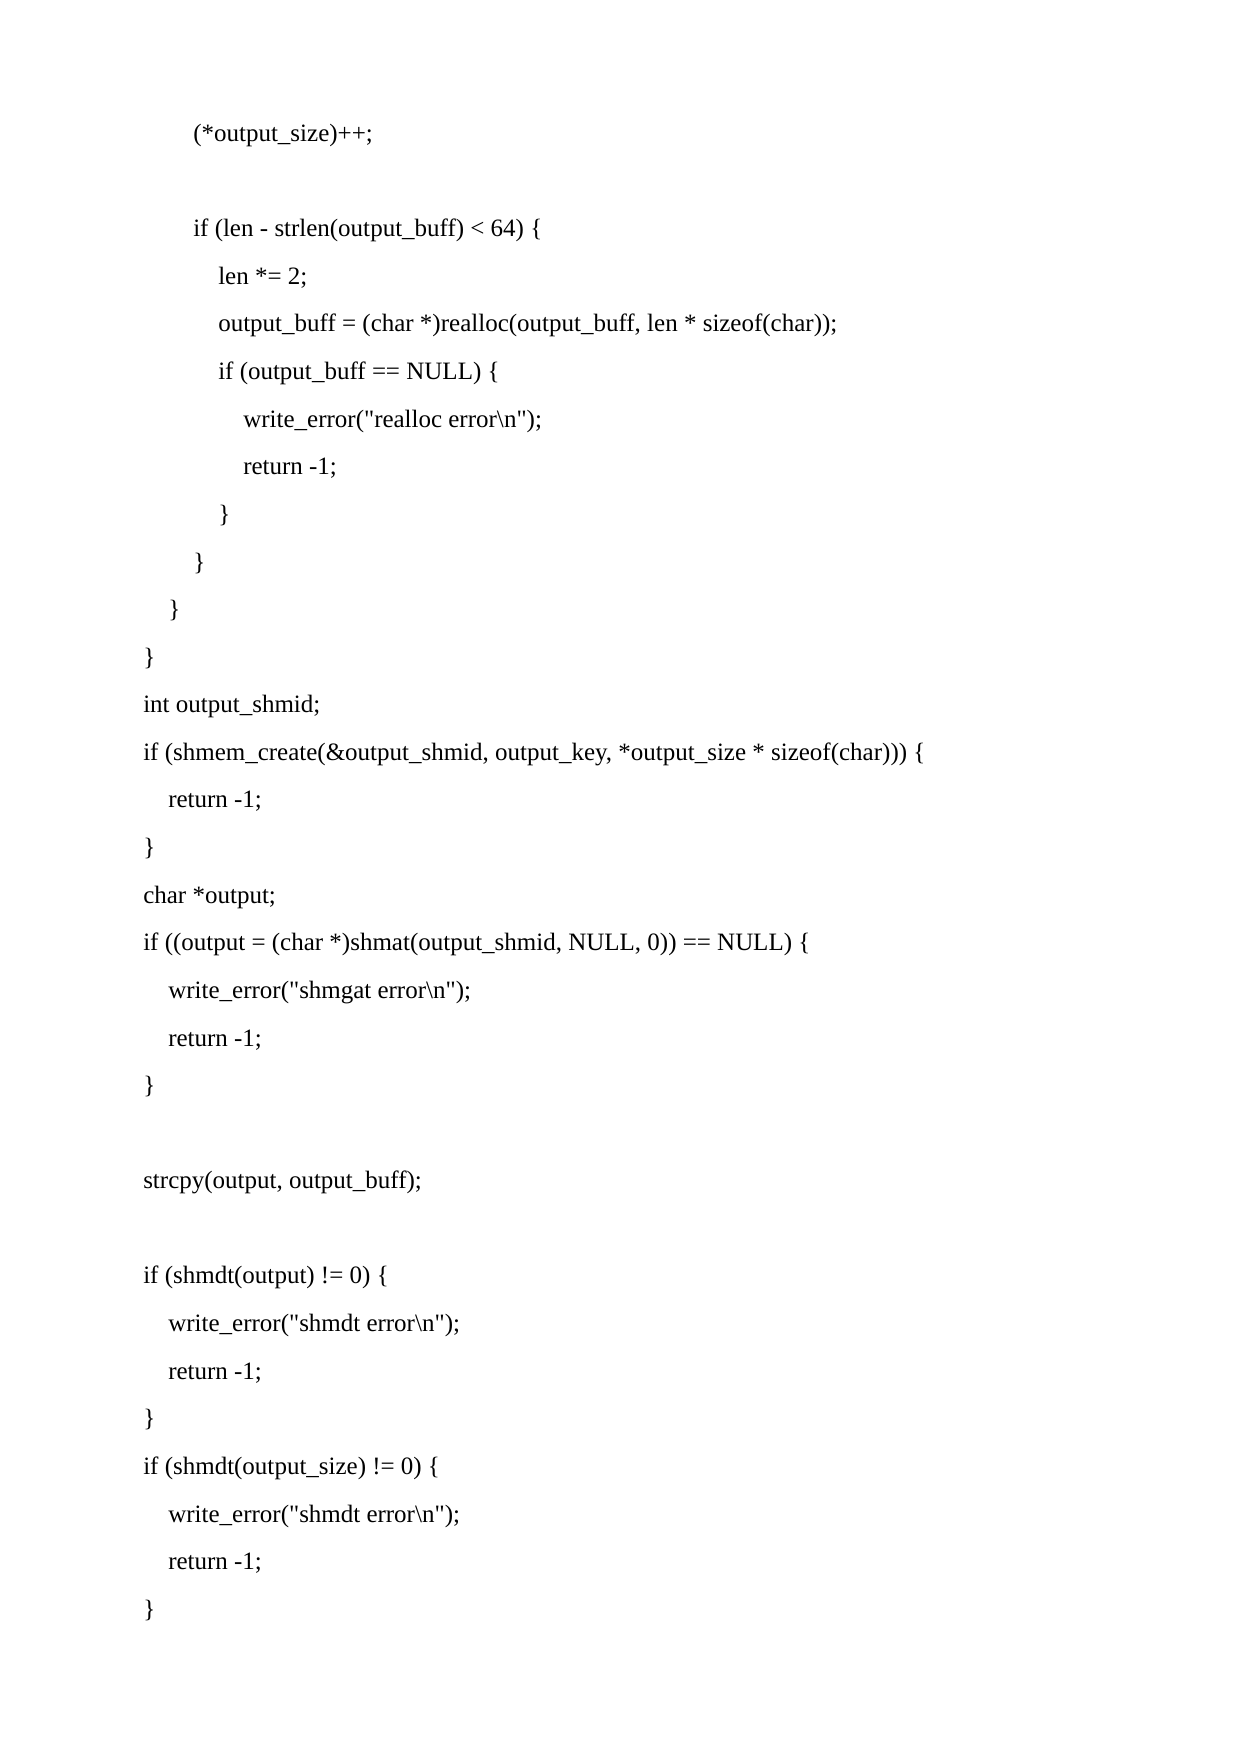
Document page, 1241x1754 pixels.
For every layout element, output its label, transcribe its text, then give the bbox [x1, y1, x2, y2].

text return -1; [118, 1546, 1122, 1575]
text write_error("shmgat error\n"); [118, 975, 1122, 1004]
text return -1; [118, 451, 1122, 480]
text write_error("realloc error\n"); [118, 404, 1122, 432]
text } [118, 642, 1122, 671]
text if (shmdt(output_size) != 0) { [118, 1451, 1122, 1480]
text output_buff = (char *)realloc(output_buff, len * sizeof(char)); [118, 308, 1122, 337]
text strcpy(output, output_buff); [118, 1165, 1122, 1194]
text write_error("shmdt error\n"); [118, 1308, 1122, 1337]
text } [118, 832, 1122, 861]
text } [118, 547, 1122, 575]
text write_error("shmdt error\n"); [118, 1499, 1122, 1527]
text if (len - strlen(output_buff) < 64) { [118, 213, 1122, 242]
text int output_shmid; [118, 689, 1122, 718]
text } [118, 1403, 1122, 1432]
text return -1; [118, 784, 1122, 813]
text if ((output = (char *)shmat(output_shmid, NULL, 0)) == NULL) { [118, 927, 1122, 956]
text } [118, 1070, 1122, 1099]
text } [118, 499, 1122, 528]
text } [118, 1594, 1122, 1623]
text char *output; [118, 880, 1122, 908]
text if (shmdt(output) != 0) { [118, 1261, 1122, 1289]
text (*output_size)++; [118, 118, 1122, 147]
text } [118, 594, 1122, 623]
text if (shmem_create(&output_shmid, output_key, *output_size * sizeof(char))) { [118, 737, 1122, 766]
text if (output_buff == NULL) { [118, 356, 1122, 385]
text return -1; [118, 1023, 1122, 1051]
text len *= 2; [118, 261, 1122, 290]
text return -1; [118, 1356, 1122, 1384]
